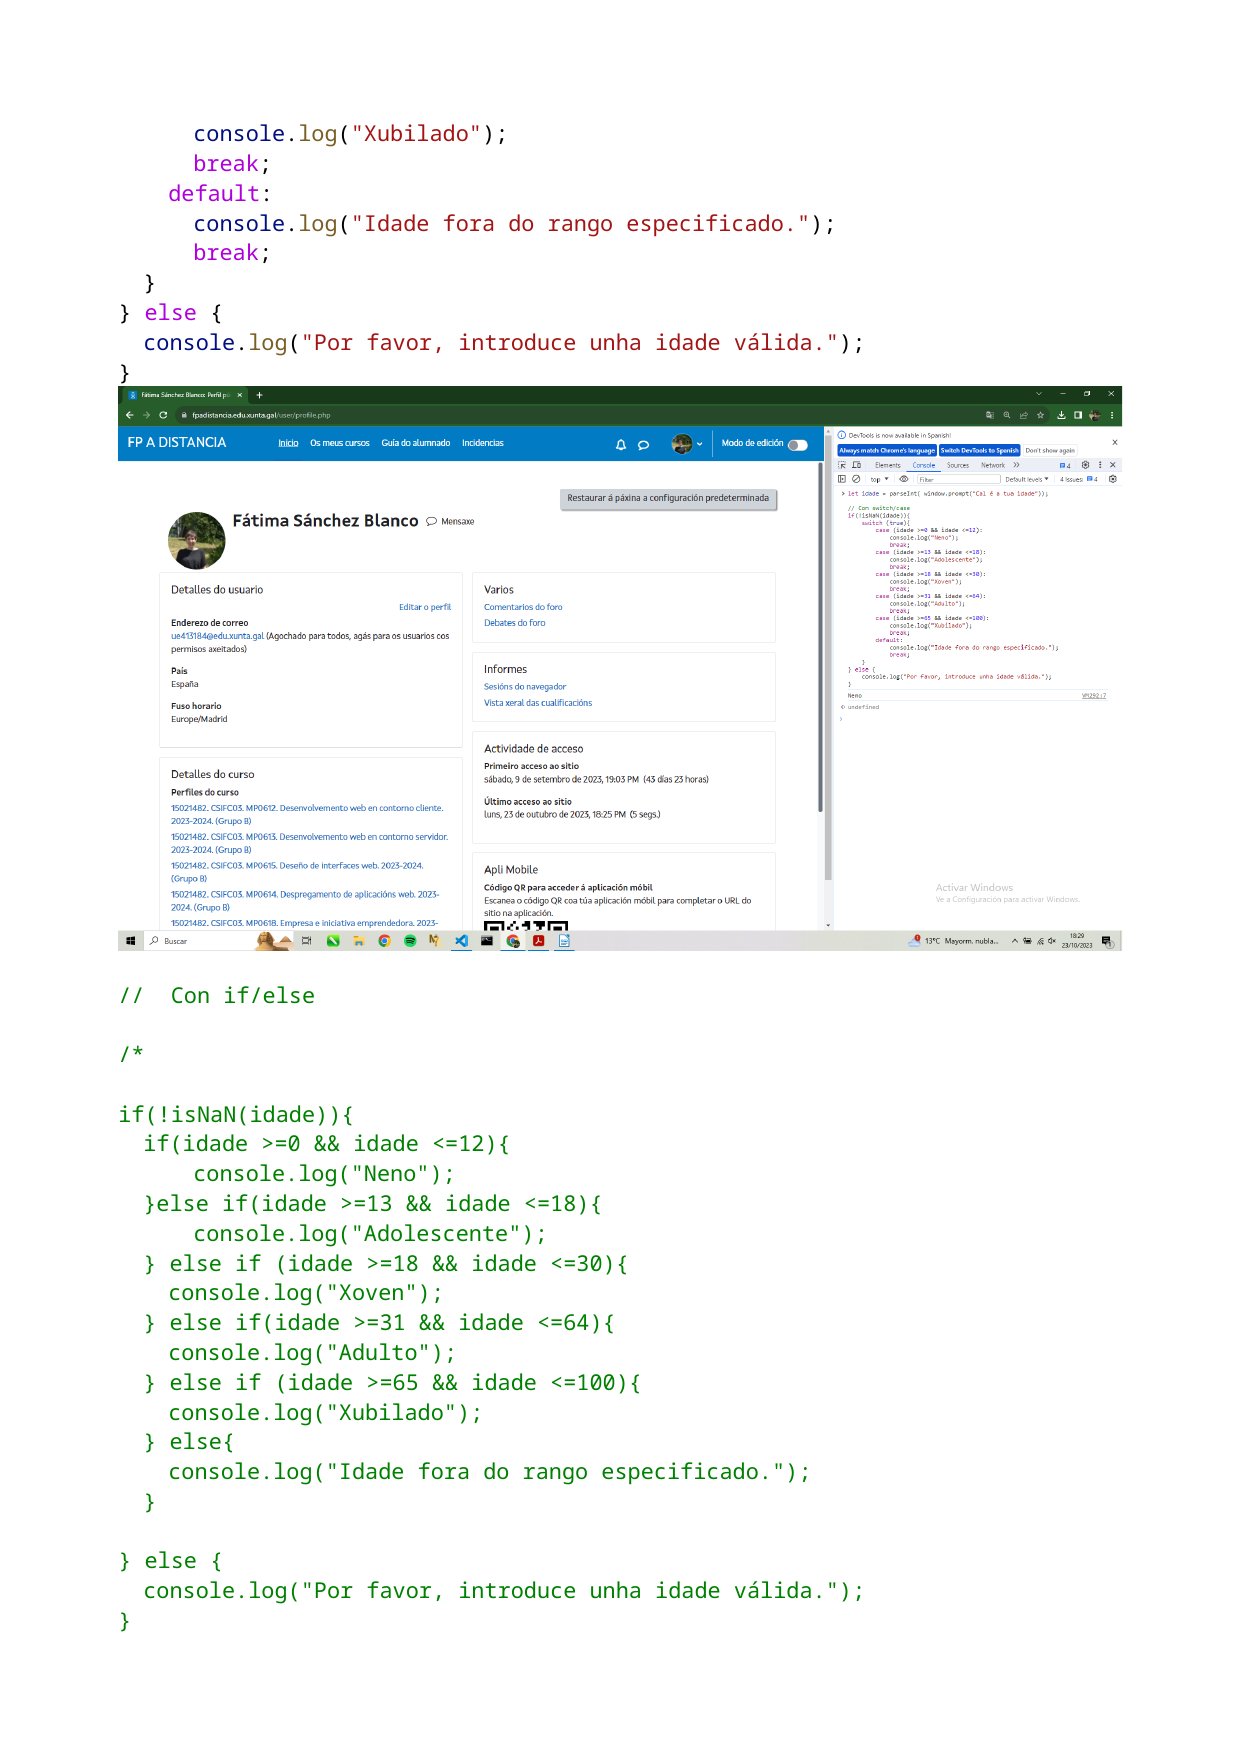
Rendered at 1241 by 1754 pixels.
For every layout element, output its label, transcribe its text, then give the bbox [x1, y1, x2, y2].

text } else { [118, 1545, 1122, 1575]
text if(!isNaN(idade)){ [118, 1099, 1122, 1128]
text } else { [118, 297, 1122, 327]
picture [118, 386, 1123, 951]
text } else if(idade >=31 && idade <=64){ [118, 1307, 1122, 1337]
text } else if (idade >=65 && idade <=100){ [118, 1367, 1122, 1397]
text } [118, 356, 1122, 386]
text } [118, 267, 1122, 297]
text console.log("Por favor, introduce unha idade válida."); [118, 1575, 1122, 1605]
text if(idade >=0 && idade <=12){ [118, 1128, 1122, 1158]
text }else if(idade >=13 && idade <=18){ [118, 1188, 1122, 1218]
text console.log("Xubilado"); [118, 1397, 1122, 1426]
text console.log("Adolescente"); [118, 1218, 1122, 1248]
text } [118, 1486, 1122, 1516]
text break; [118, 148, 1122, 178]
text console.log("Adulto"); [118, 1337, 1122, 1367]
text console.log("Por favor, introduce unha idade válida."); [118, 327, 1122, 356]
text default: [118, 178, 1122, 207]
text } [118, 1605, 1122, 1635]
text console.log("Xubilado"); [118, 118, 1122, 148]
text } else{ [118, 1426, 1122, 1456]
text break; [118, 237, 1122, 267]
text console.log("Idade fora do rango especificado."); [118, 1456, 1122, 1486]
text // Con if/else [118, 980, 1122, 1009]
text console.log("Xoven"); [118, 1277, 1122, 1307]
text console.log("Neno"); [118, 1158, 1122, 1188]
text /* [118, 1039, 1122, 1069]
text } else if (idade >=18 && idade <=30){ [118, 1248, 1122, 1277]
text console.log("Idade fora do rango especificado."); [118, 207, 1122, 237]
